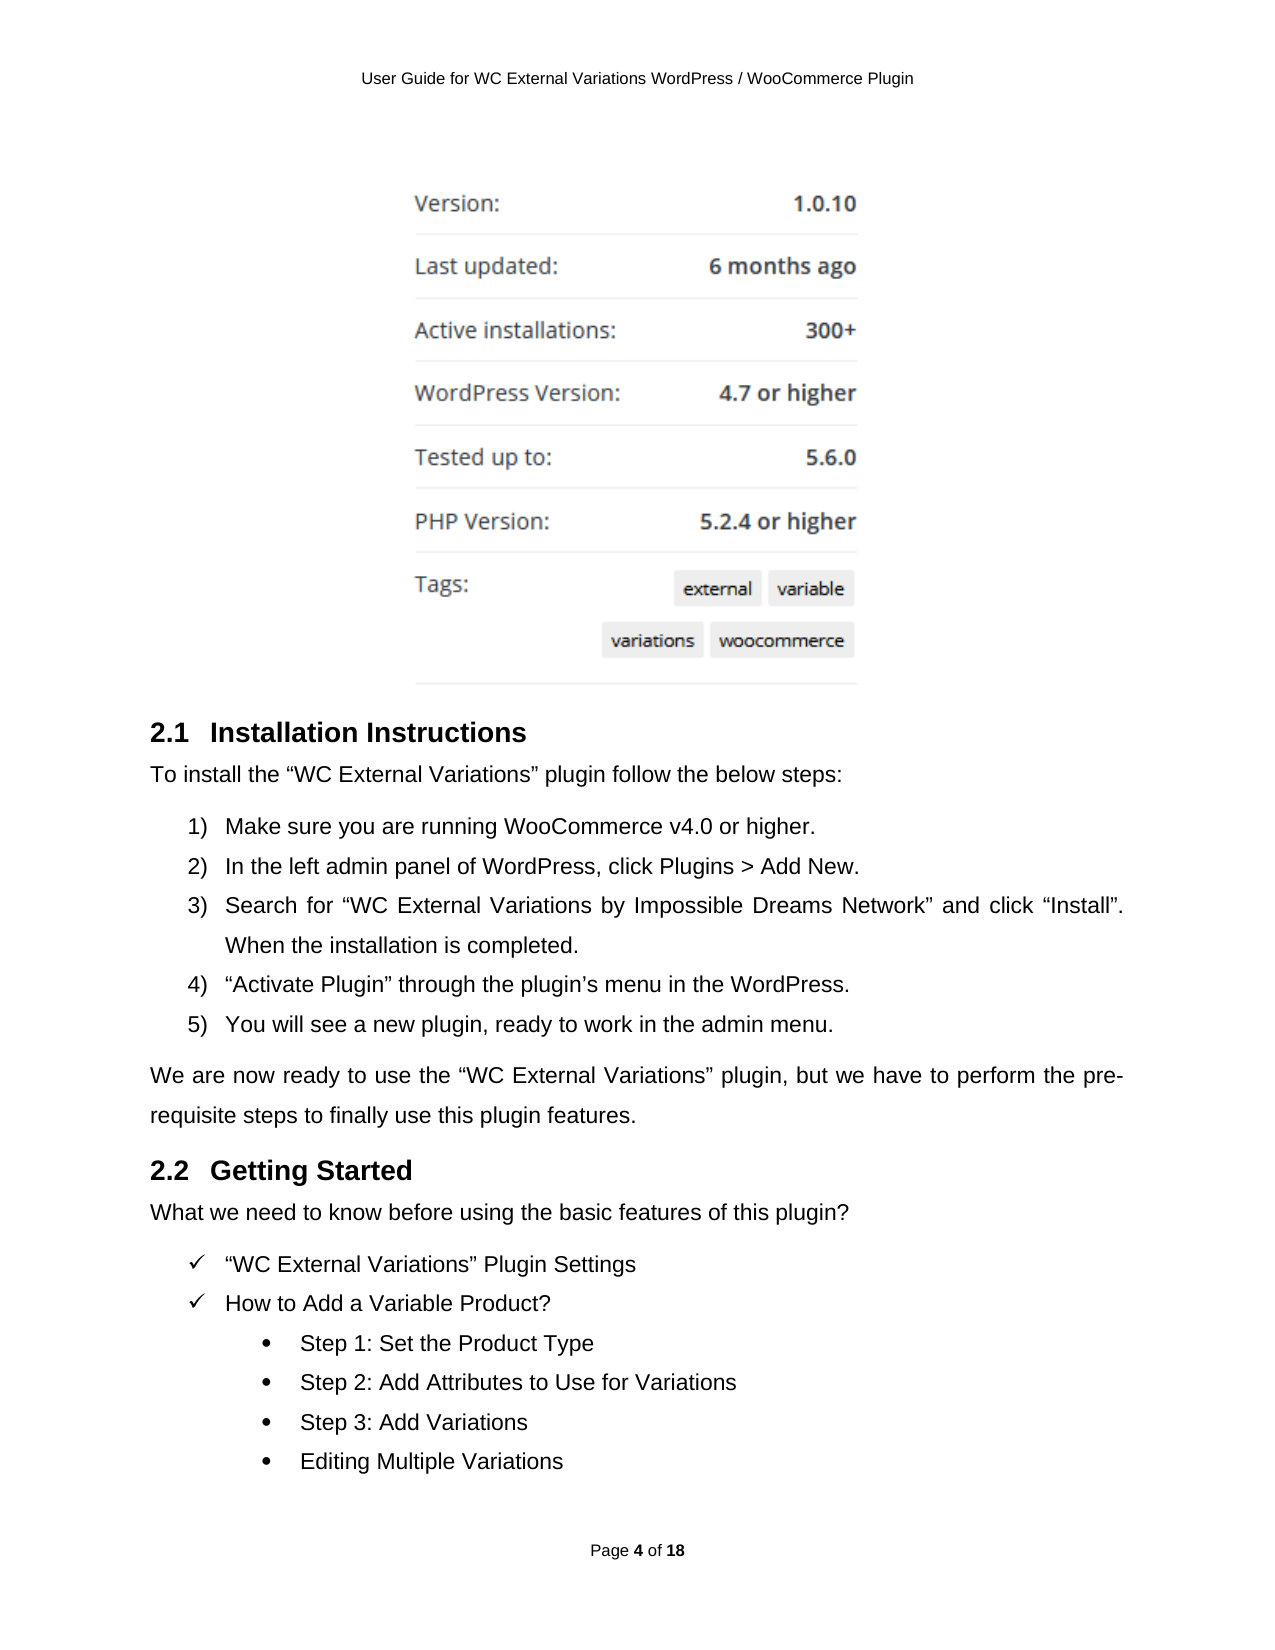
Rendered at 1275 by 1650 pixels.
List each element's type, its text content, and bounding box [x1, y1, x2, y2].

list Editing Multiple Variations [262, 1448, 1125, 1474]
subtitle Installation Instructions [150, 716, 1125, 749]
text To install the “WC External Variations” plugin follow the below steps: [150, 761, 1125, 787]
list Make sure you are running WooCommerce v4.0 or higher. [187, 813, 1125, 839]
list How to Add a Variable Product? [187, 1290, 1125, 1317]
list In the left admin panel of WordPress, click Plugins > Add New. [187, 853, 1125, 879]
list “WC External Variations” Plugin Settings [187, 1251, 1125, 1277]
list Step 1: Set the Product Type [262, 1330, 1125, 1356]
text What we need to know before using the basic features of this plugin? [150, 1199, 1125, 1225]
picture [400, 150, 875, 691]
list Search for “WC External Variations by Impossible Dreams Network” and click “Install”. When the installation is completed. [187, 892, 1125, 958]
subtitle Getting Started [150, 1154, 1125, 1186]
text We are now ready to use the “WC External Variations” plugin, but we have to perform the pre-requisite steps to finally use this plugin features. [150, 1062, 1125, 1128]
list You will see a new plugin, ready to work in the admin menu. [187, 1011, 1125, 1037]
list “Activate Plugin” through the plugin’s menu in the WordPress. [187, 971, 1125, 997]
list Step 2: Add Attributes to Use for Variations [262, 1369, 1125, 1396]
list Step 3: Add Variations [262, 1409, 1125, 1435]
